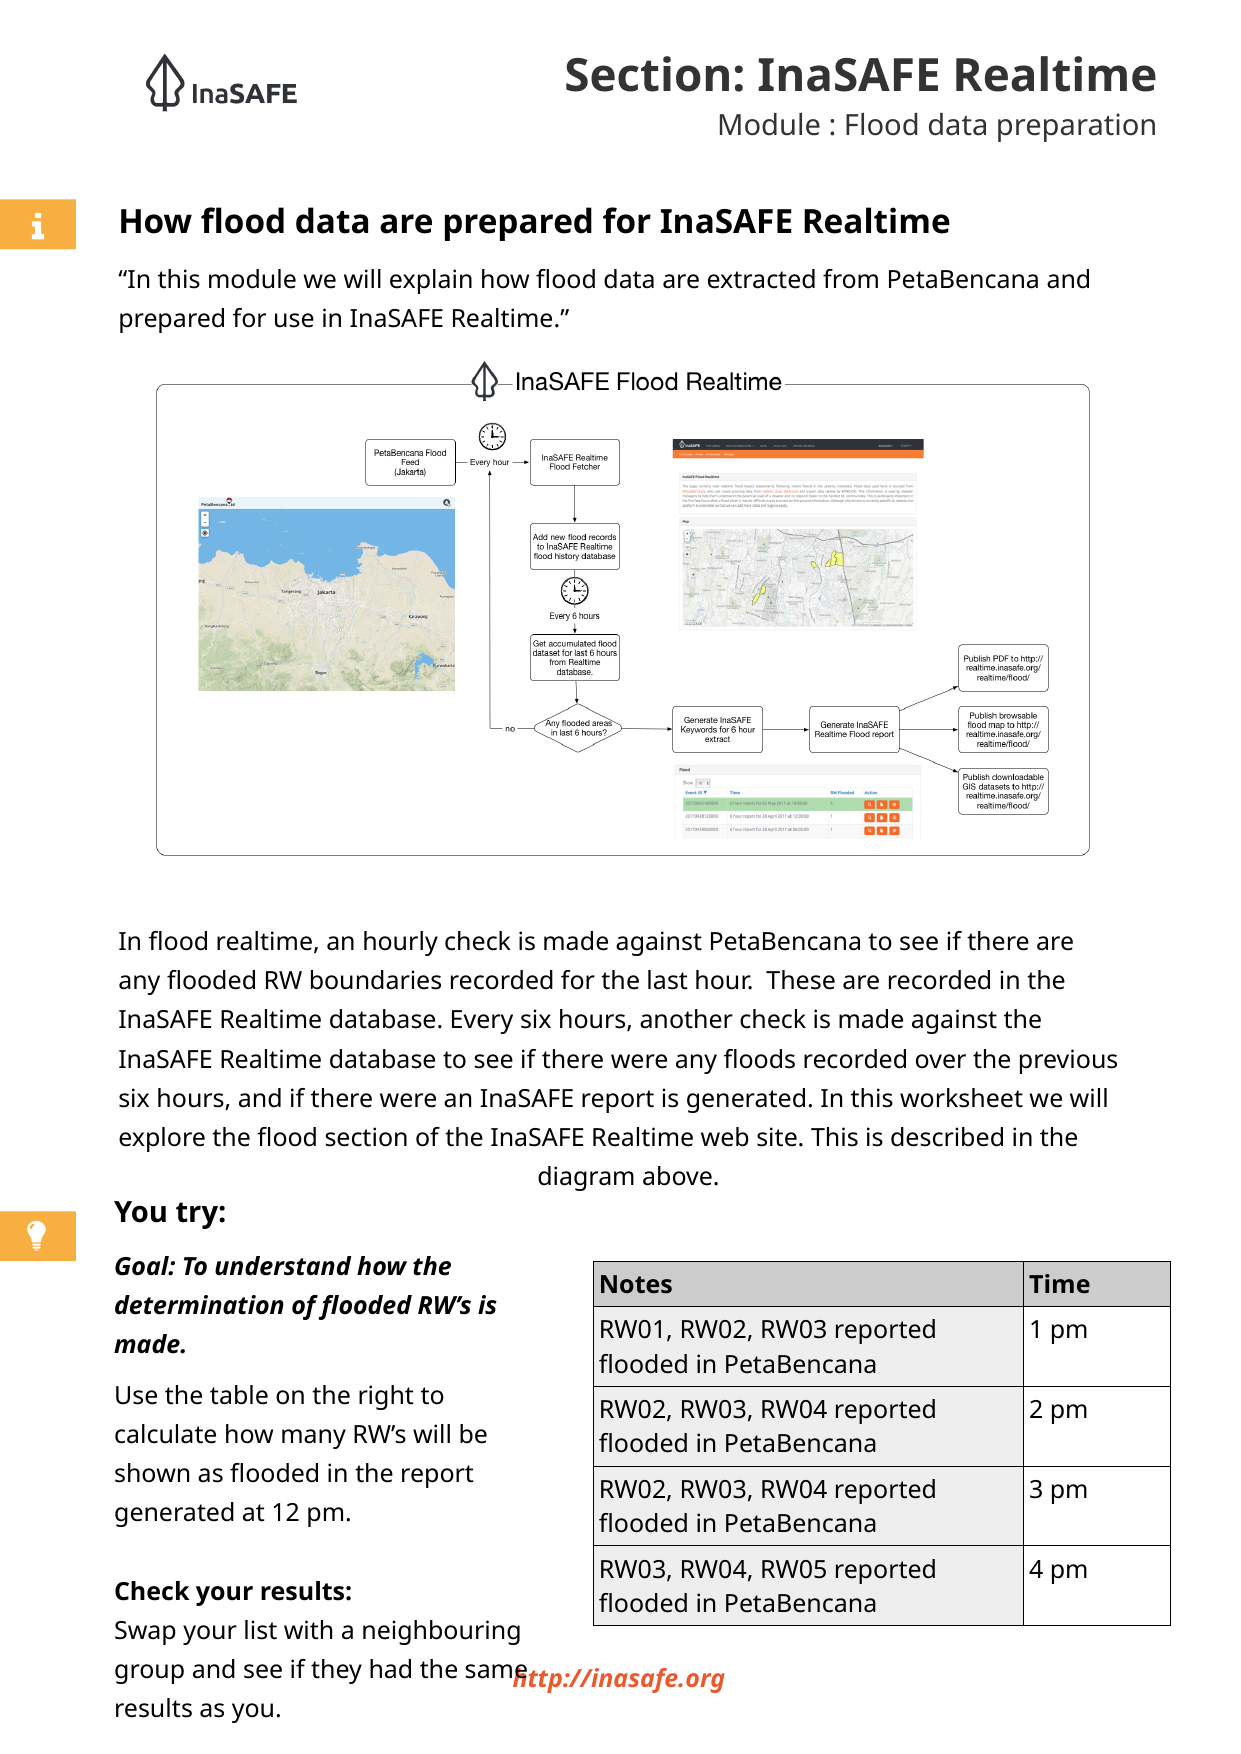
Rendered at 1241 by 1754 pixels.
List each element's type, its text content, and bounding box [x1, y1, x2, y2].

table_header Notes [594, 1262, 1023, 1306]
subtitle How flood data are prepared for InaSAFE Realtime [118, 198, 1122, 243]
picture [126, 35, 322, 131]
table_cell 1 pm [1024, 1307, 1170, 1386]
table_cell RW03, RW04, RW05 reported flooded in PetaBencana [594, 1546, 1023, 1625]
table_cell 3 pm [1024, 1467, 1170, 1545]
table_cell 4 pm [1024, 1546, 1170, 1625]
table_cell RW01, RW02, RW03 reported flooded in PetaBencana [594, 1307, 1023, 1386]
table_header Time [1024, 1262, 1170, 1306]
picture [138, 352, 1103, 868]
text “In this module we will explain how flood data are extracted from PetaBencana and prepared for use in InaSAFE Realtime.” [118, 262, 1122, 335]
table_cell RW02, RW03, RW04 reported flooded in PetaBencana [594, 1387, 1023, 1466]
table_cell RW02, RW03, RW04 reported flooded in PetaBencana [594, 1467, 1023, 1545]
table_cell 2 pm [1024, 1387, 1170, 1466]
text In flood realtime, an hourly check is made against PetaBencana to see if there are any flooded RW boundaries recorded for the last hour. These are recorded in the InaSAFE Realtime database. Every six hours, another check is made against the InaSAFE Realtime database to see if there were any floods recorded over the previous six hours, and if there were an InaSAFE report is generated. In this worksheet we will explore the flood section of the InaSAFE Realtime web site. This is described in the diagram above. [118, 924, 1122, 1193]
